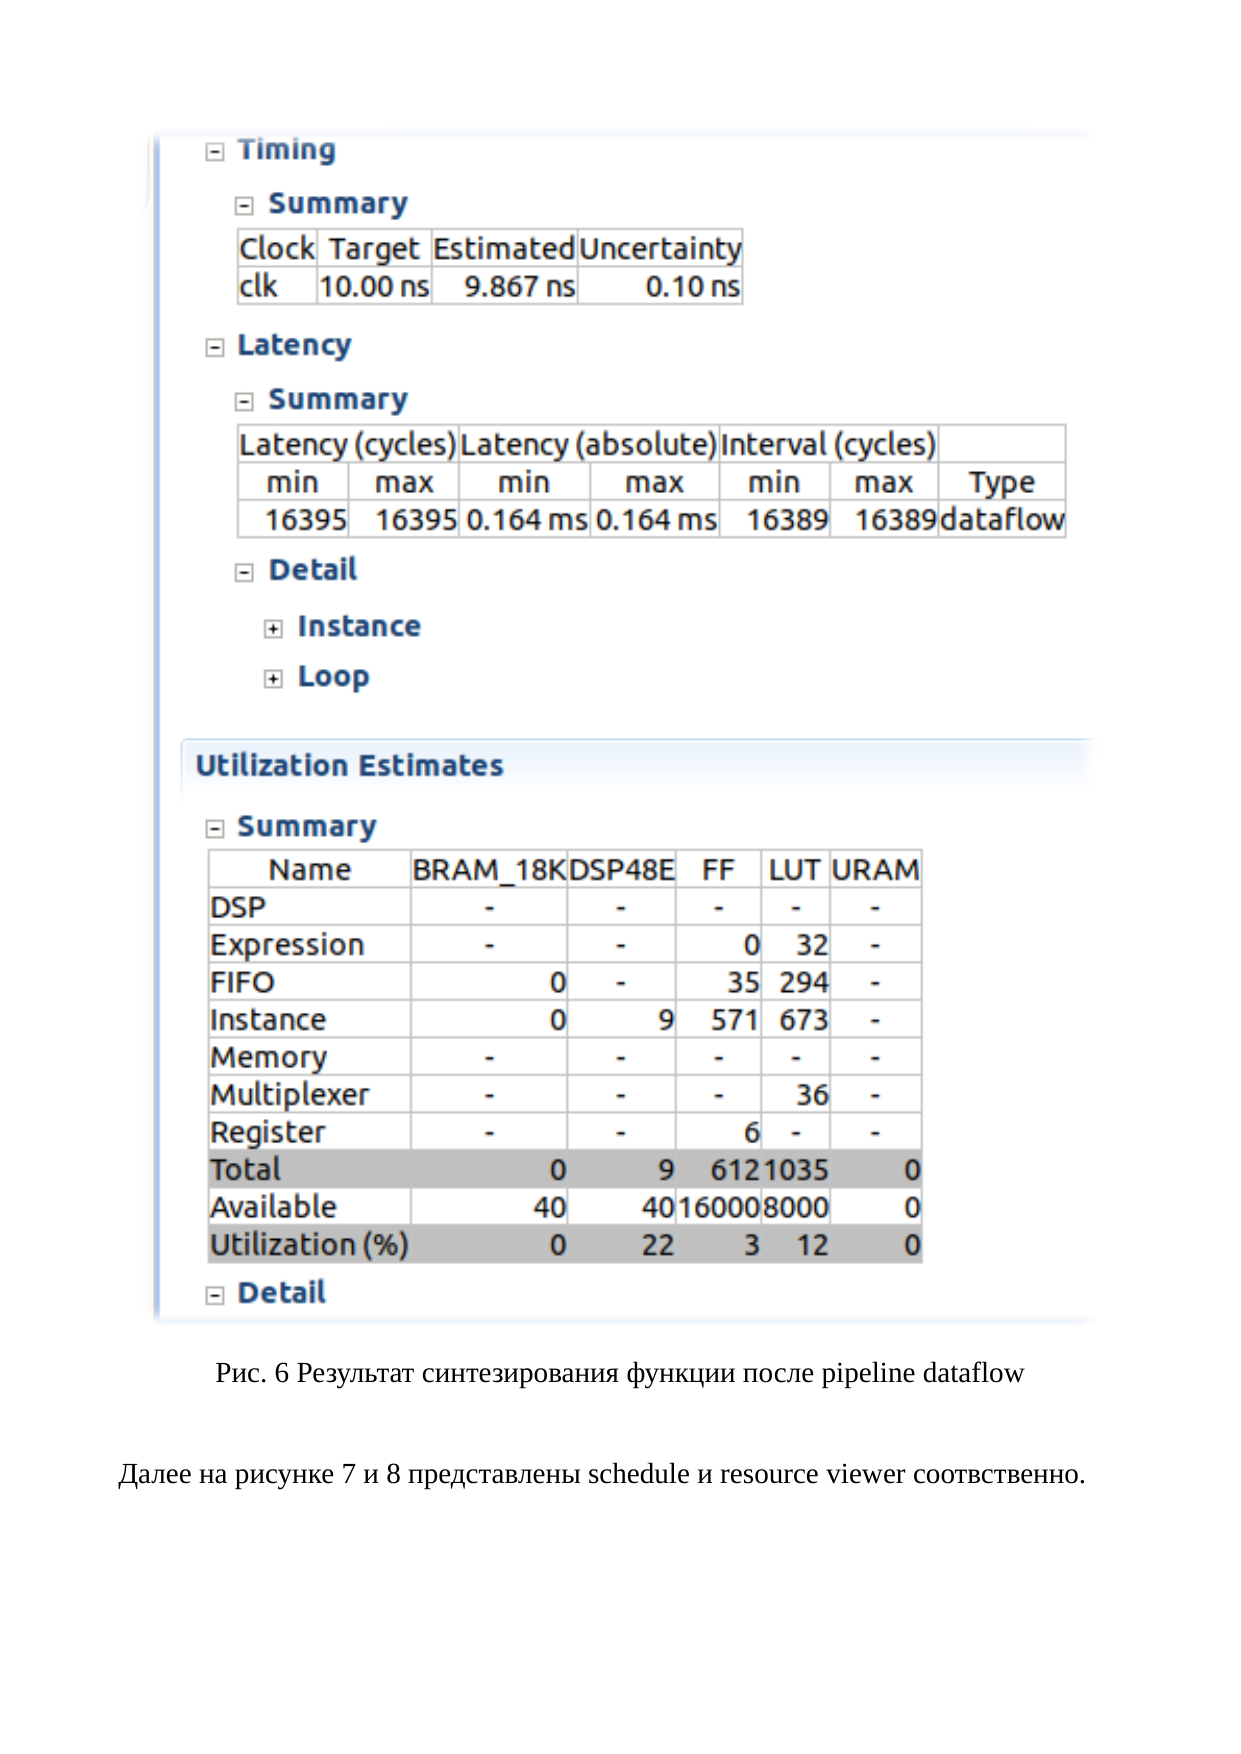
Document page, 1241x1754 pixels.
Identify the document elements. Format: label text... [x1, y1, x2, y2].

text Рис. 6 Результат синтезирования функции после pipeline dataflow [118, 118, 1122, 1389]
text Далее на рисунке 7 и 8 представлены schedule и resource viewer соотвственно. [118, 1456, 1122, 1490]
picture [129, 118, 1111, 1339]
